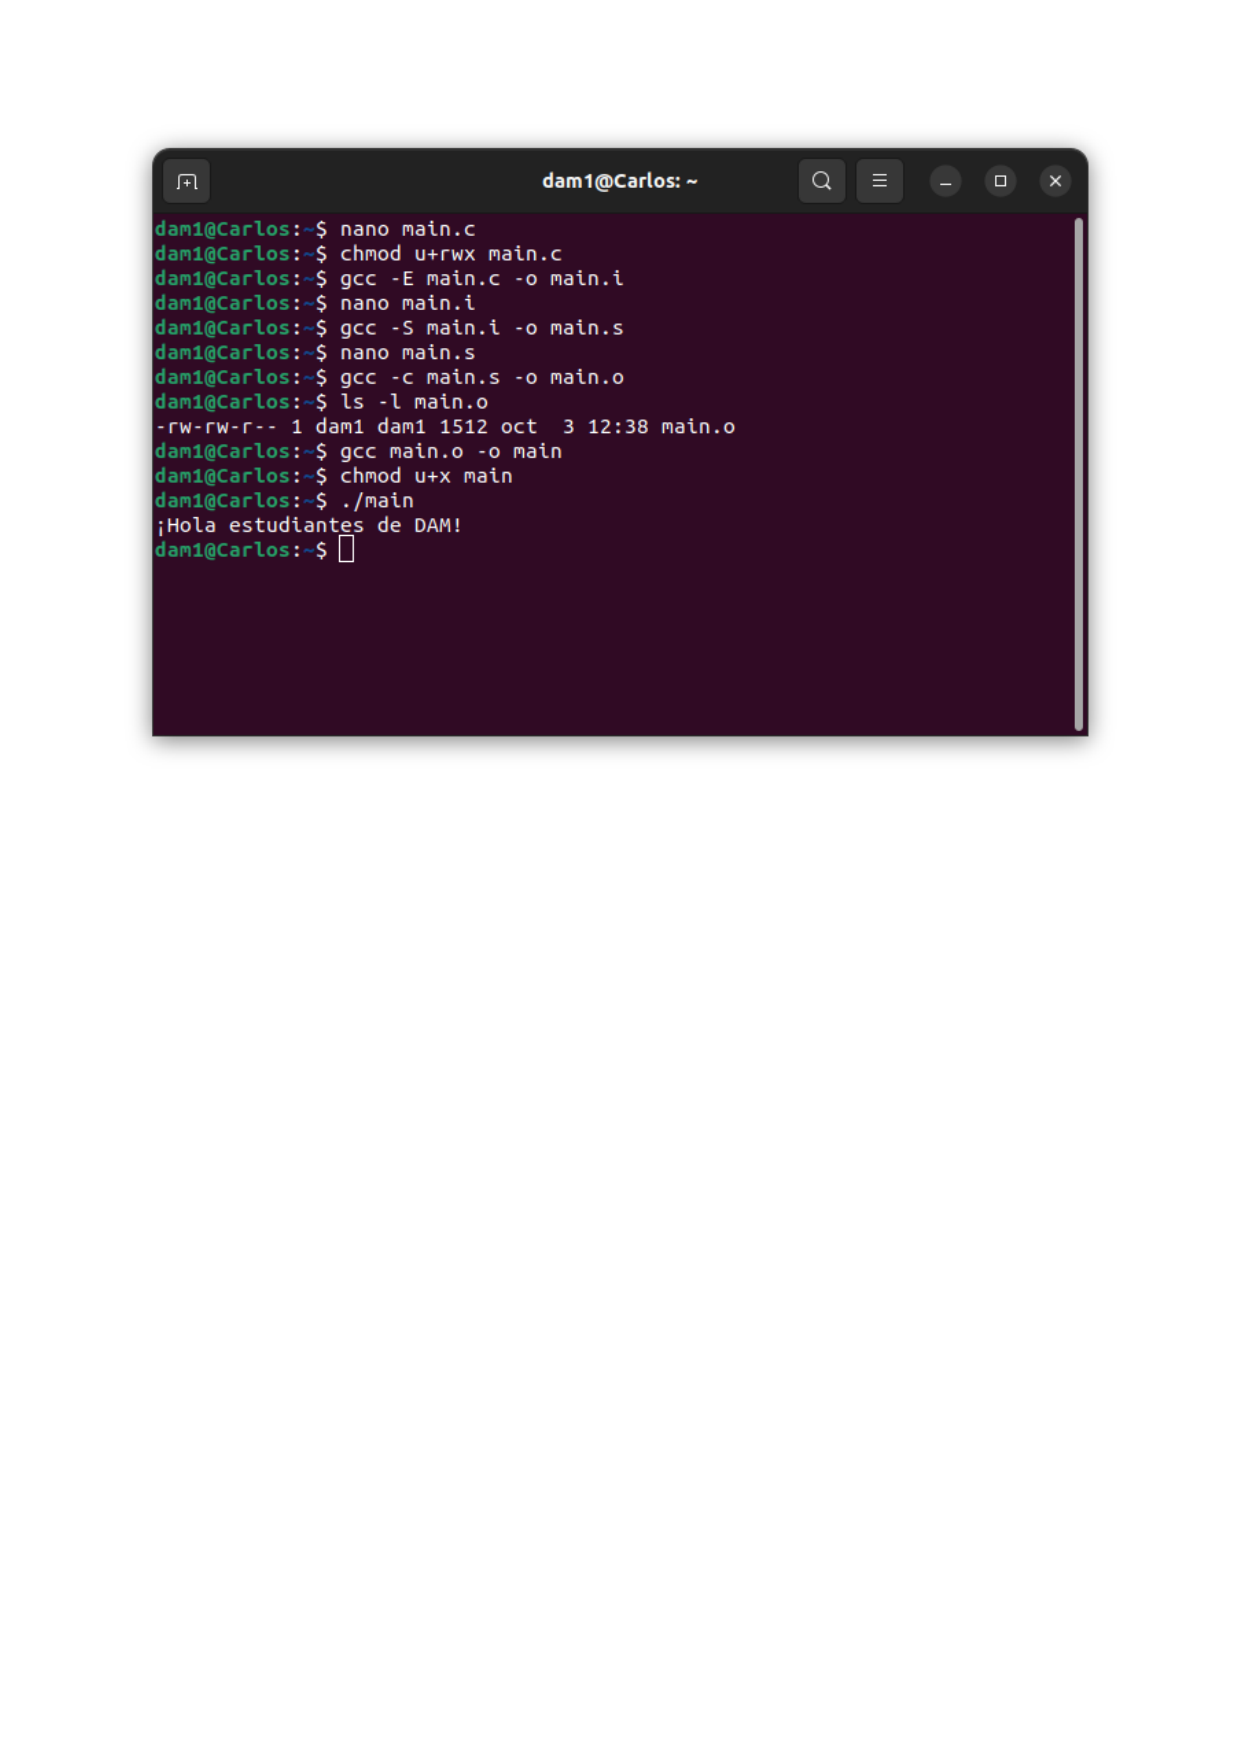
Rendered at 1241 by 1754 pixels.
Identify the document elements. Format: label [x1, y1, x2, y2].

picture [118, 118, 1123, 775]
